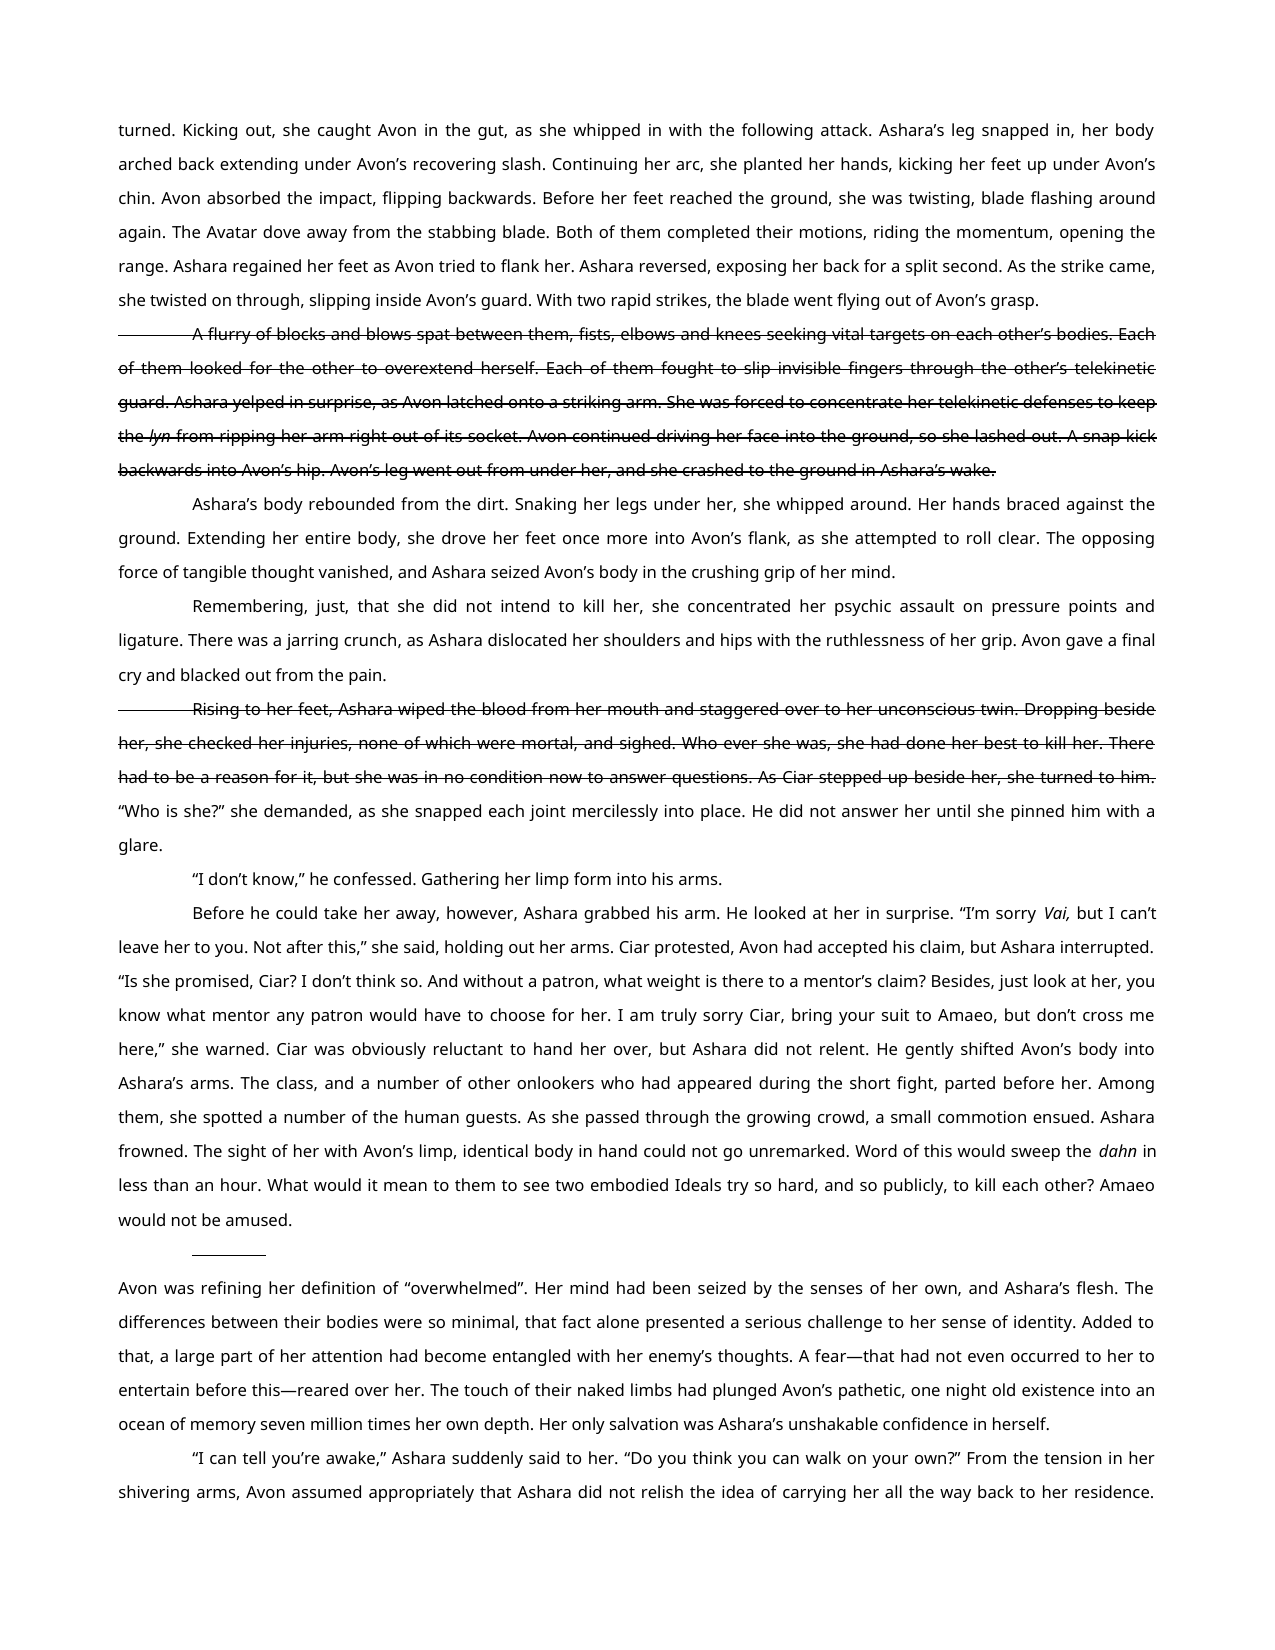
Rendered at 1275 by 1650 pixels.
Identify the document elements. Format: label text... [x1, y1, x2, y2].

text Ashara’s body rebounded from the dirt. Snaking her legs under her, she whipped around. Her hands braced against the ground. Extending her entire body, she drove her feet once more into Avon’s flank, as she attempted to roll clear. The opposing force of tangible thought vanished, and Ashara seized Avon’s body in the crushing grip of her mind. [118, 493, 1157, 584]
text “I don’t know,” he confessed. Gathering her limp form into his arms. [118, 867, 1157, 890]
text “I can tell you’re awake,” Ashara suddenly said to her. “Do you think you can walk on your own?” From the tension in her shivering arms, Avon assumed appropriately that Ashara did not relish the idea of carrying her all the way back to her residence. [118, 1447, 1157, 1503]
text Rising to her feet, Ashara wiped the blood from her mouth and staggered over to her unconscious twin. Dropping beside her, she checked her injuries, none of which were mortal, and sighed. Who ever she was, she had done her best to kill her. There had to be a reason for it, but she was in no condition now to answer questions. As Ciar stepped up beside her, she turned to him. “Who is she?” she demanded, as she snapped each joint mercilessly into place. He did not answer her until she pinned him with a glare. [118, 697, 1157, 856]
text A flurry of blocks and blows spat between them, fists, elbows and knees seeking vital targets on each other’s bodies. Each of them looked for the other to overextend herself. Each of them fought to slip invisible fingers through the other’s telekinetic guard. Ashara yelped in surprise, as Avon latched onto a striking arm. She was forced to concentrate her telekinetic defenses to keep the lyn from ripping her arm right out of its socket. Avon continued driving her face into the ground, so she lashed out. A snap kick backwards into Avon’s hip. Avon’s leg went out from under her, and she crashed to the ground in Ashara’s wake. [118, 439, 1157, 481]
text A flurry of blocks and blows spat between them, fists, elbows and knees seeking vital targets on each other’s bodies. Each of them looked for the other to overextend herself. Each of them fought to slip invisible fingers through the other’s telekinetic guard. Ashara yelped in surprise, as Avon latched onto a striking arm. She was forced to concentrate her telekinetic defenses to keep the lyn from ripping her arm right out of its socket. Avon continued driving her face into the ground, so she lashed out. A snap kick backwards into Avon’s hip. Avon’s leg went out from under her, and she crashed to the ground in Ashara’s wake. [118, 405, 1157, 437]
text Avon was refining her definition of “overwhelmed”. Her mind had been seized by the senses of her own, and Ashara’s flesh. The differences between their bodies were so minimal, that fact alone presented a serious challenge to her sense of identity. Added to that, a large part of her attention had become entangled with her enemy’s thoughts. A fear—that had not even occurred to her to entertain before this—reared over her. The touch of their naked limbs had plunged Avon’s pathetic, one night old existence into an ocean of memory seven million times her own depth. Her only salvation was Ashara’s unshakable confidence in herself. [118, 1276, 1157, 1435]
text A flurry of blocks and blows spat between them, fists, elbows and knees seeking vital targets on each other’s bodies. Each of them looked for the other to overextend herself. Each of them fought to slip invisible fingers through the other’s telekinetic guard. Ashara yelped in surprise, as Avon latched onto a striking arm. She was forced to concentrate her telekinetic defenses to keep the lyn from ripping her arm right out of its socket. Avon continued driving her face into the ground, so she lashed out. A snap kick backwards into Avon’s hip. Avon’s leg went out from under her, and she crashed to the ground in Ashara’s wake. [118, 322, 1157, 403]
text turned. Kicking out, she caught Avon in the gut, as she whipped in with the following attack. Ashara’s leg snapped in, her body arched back extending under Avon’s recovering slash. Continuing her arc, she planted her hands, kicking her feet up under Avon’s chin. Avon absorbed the impact, flipping backwards. Before her feet reached the ground, she was twisting, blade flashing around again. The Avatar dove away from the stabbing blade. Both of them completed their motions, riding the momentum, opening the range. Ashara regained her feet as Avon tried to flank her. Ashara reversed, exposing her back for a split second. As the strike came, she twisted on through, slipping inside Avon’s guard. With two rapid strikes, the blade went flying out of Avon’s grasp. [118, 118, 1157, 311]
text Remembering, just, that she did not intend to kill her, she concentrated her psychic assault on pressure points and ligature. There was a jarring crunch, as Ashara dislocated her shoulders and hips with the ruthlessness of her grip. Avon gave a final cry and blacked out from the pain. [118, 595, 1157, 686]
text Before he could take her away, however, Ashara grabbed his arm. He looked at her in surprise. “I’m sorry Vai, but I can’t leave her to you. Not after this,” she said, holding out her arms. Ciar protested, Avon had accepted his claim, but Ashara interrupted. “Is she promised, Ciar? I don’t think so. And without a patron, what weight is there to a mentor’s claim? Besides, just look at her, you know what mentor any patron would have to choose for her. I am truly sorry Ciar, bring your suit to Amaeo, but don’t cross me here,” she warned. Ciar was obviously reluctant to hand her over, but Ashara did not relent. He gently shifted Avon’s body into Ashara’s arms. The class, and a number of other onlookers who had appeared during the short fight, parted before her. Among them, she spotted a number of the human guests. As she passed through the growing crowd, a small commotion ensued. Ashara frowned. The sight of her with Avon’s limp, identical body in hand could not go unremarked. Word of this would sweep the dahn in less than an hour. What would it mean to them to see two embodied Ideals try so hard, and so publicly, to kill each other? Amaeo would not be amused. [118, 902, 1157, 1231]
